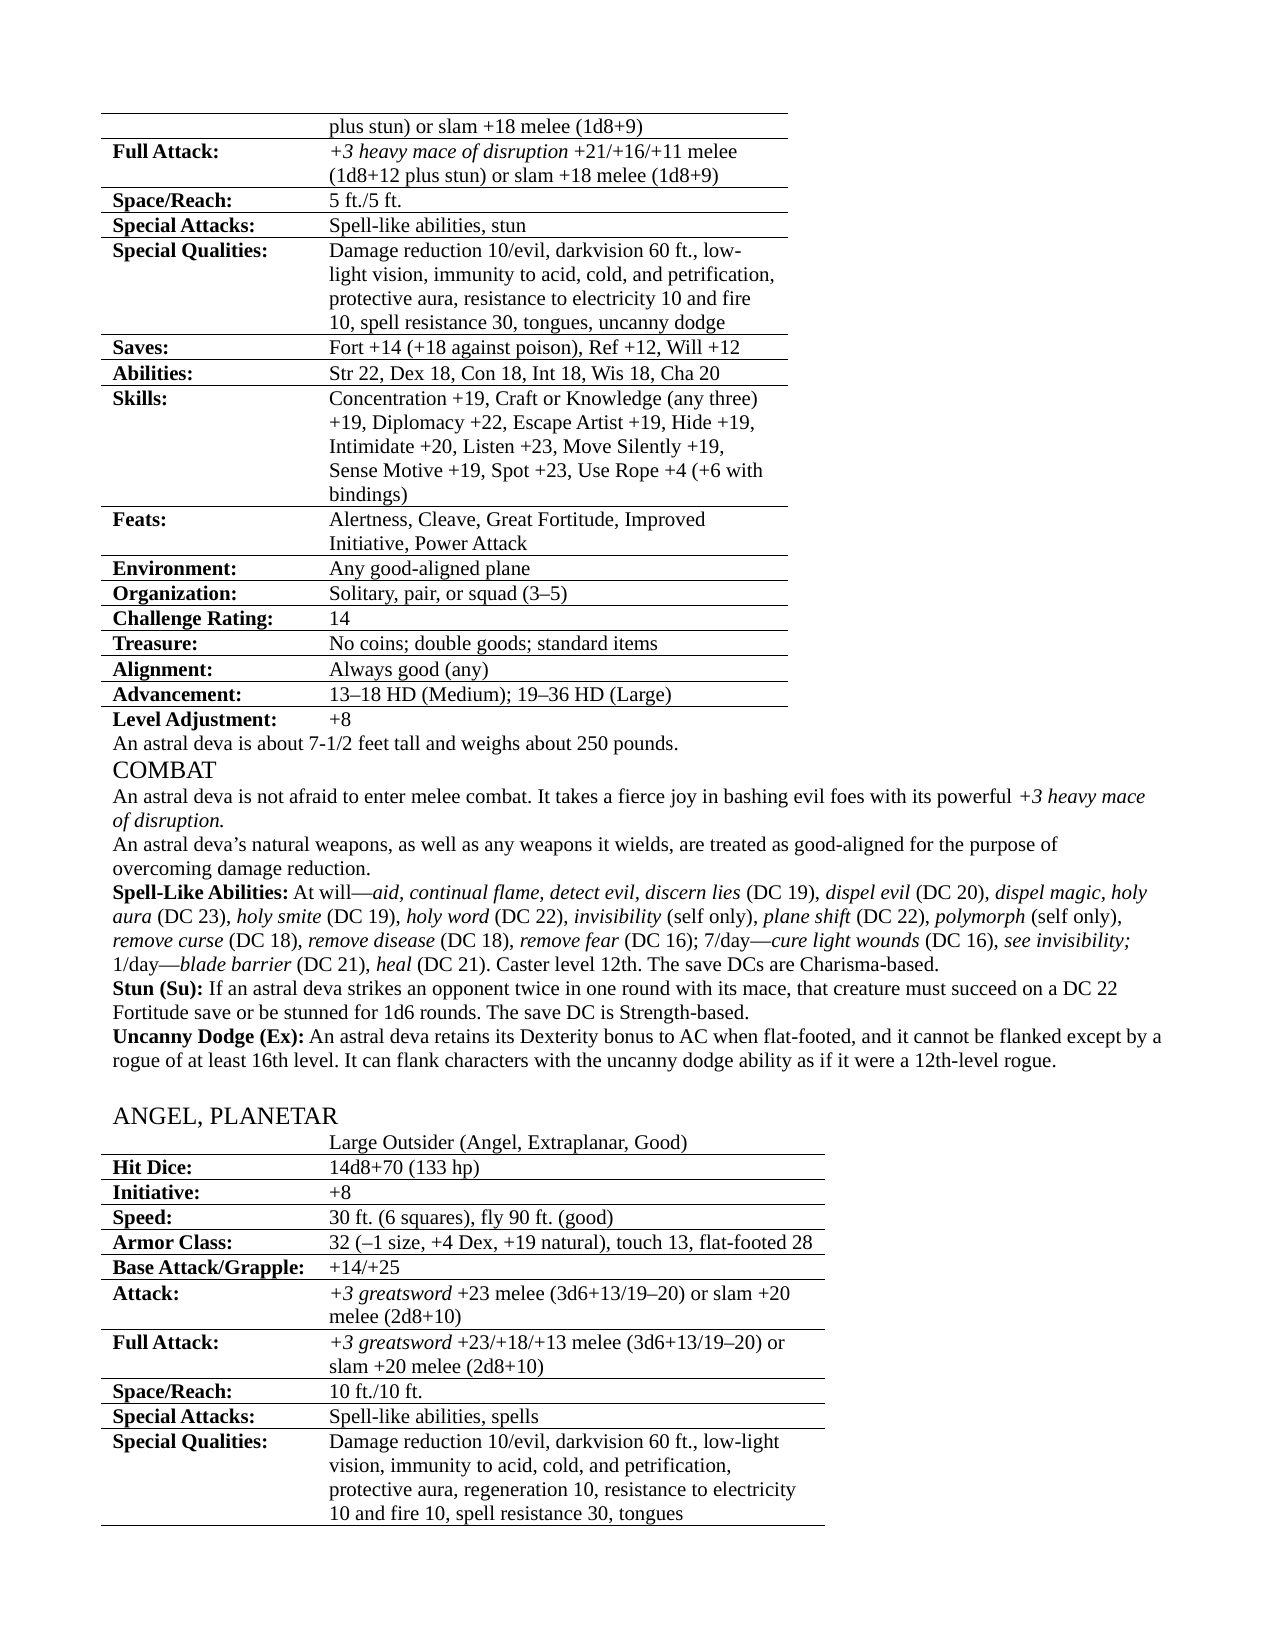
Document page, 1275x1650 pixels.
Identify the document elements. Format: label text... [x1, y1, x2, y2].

text ANGEL, PLANETAR [112, 1101, 1162, 1130]
table_cell Saves: [101, 335, 318, 359]
table_cell Concentration +19, Craft or Knowledge (any three) +19, Diplomacy +22, Escape Artist +19, Hide +19, Intimidate +20, Listen +23, Move Silently +19, Sense Motive +19, Spot +23, Use Rope +4 (+6 with bindings) [318, 386, 787, 506]
table_cell Alignment: [101, 656, 318, 681]
table_cell 30 ft. (6 squares), fly 90 ft. (good) [318, 1205, 825, 1229]
text Spell-Like Abilities: At will—aid, continual flame, detect evil, discern lies (DC 19), dispel evil (DC 20), dispel magic, holy aura (DC 23), holy smite (DC 19), holy word (DC 22), invisibility (self only), plane shift (DC 22), polymorph (self only), remove curse (DC 18), remove disease (DC 18), remove fear (DC 16); 7/day—cure light wounds (DC 16), see invisibility; 1/day—blade barrier (DC 21), heal (DC 21). Caster level 12th. The save DCs are Charisma-based. [112, 880, 1162, 976]
table_cell Full Attack: [101, 139, 318, 187]
table_cell Attack: [101, 1280, 318, 1328]
table_cell +3 greatsword +23/+18/+13 melee (3d6+13/19–20) or slam +20 melee (2d8+10) [318, 1330, 825, 1378]
table_header Large Outsider (Angel, Extraplanar, Good) [318, 1130, 825, 1154]
table_cell Fort +14 (+18 against poison), Ref +12, Will +12 [318, 335, 787, 359]
table_cell Speed: [101, 1205, 318, 1229]
table_cell 32 (–1 size, +4 Dex, +19 natural), touch 13, flat-footed 28 [318, 1230, 825, 1254]
table_cell +14/+25 [318, 1255, 825, 1279]
table_cell Special Attacks: [101, 1404, 318, 1428]
table_cell 13–18 HD (Medium); 19–36 HD (Large) [318, 682, 787, 706]
table_cell Base Attack/Grapple: [101, 1255, 318, 1279]
table_cell 14 [318, 606, 787, 630]
table_cell Special Qualities: [101, 238, 318, 334]
table_cell Organization: [101, 581, 318, 605]
table_cell Space/Reach: [101, 188, 318, 212]
table_cell Special Qualities: [101, 1429, 318, 1525]
table_header [101, 1130, 318, 1154]
table_cell Special Attacks: [101, 213, 318, 237]
table_cell +3 heavy mace of disruption +21/+16/+11 melee (1d8+12 plus stun) or slam +18 melee (1d8+9) [318, 139, 787, 187]
table_cell [101, 114, 318, 138]
table_cell Hit Dice: [101, 1155, 318, 1179]
table_cell Level Adjustment: [101, 707, 318, 731]
text Uncanny Dodge (Ex): An astral deva retains its Dexterity bonus to AC when flat-footed, and it cannot be flanked except by a rogue of at least 16th level. It can flank characters with the uncanny dodge ability as if it were a 12th-level rogue. [112, 1024, 1162, 1072]
subtitle COMBAT [112, 755, 1162, 783]
table_cell 5 ft./5 ft. [318, 188, 787, 212]
table_cell Initiative: [101, 1180, 318, 1204]
table_cell plus stun) or slam +18 melee (1d8+9) [318, 114, 787, 138]
text Stun (Su): If an astral deva strikes an opponent twice in one round with its mace, that creature must succeed on a DC 22 Fortitude save or be stunned for 1d6 rounds. The save DC is Strength-based. [112, 976, 1162, 1024]
table_cell Abilities: [101, 360, 318, 384]
table_cell Armor Class: [101, 1230, 318, 1254]
text An astral deva is about 7-1/2 feet tall and weighs about 250 pounds. [112, 731, 1162, 755]
table_cell Treasure: [101, 631, 318, 655]
table_cell Spell-like abilities, stun [318, 213, 787, 237]
table_cell 14d8+70 (133 hp) [318, 1155, 825, 1179]
table_cell Skills: [101, 386, 318, 506]
table_cell Environment: [101, 556, 318, 580]
table_cell Full Attack: [101, 1330, 318, 1378]
text An astral deva’s natural weapons, as well as any weapons it wields, are treated as good-aligned for the purpose of overcoming damage reduction. [112, 832, 1162, 880]
table_cell Str 22, Dex 18, Con 18, Int 18, Wis 18, Cha 20 [318, 360, 787, 384]
table_cell +8 [318, 707, 787, 731]
table_cell No coins; double goods; standard items [318, 631, 787, 655]
table_cell +3 greatsword +23 melee (3d6+13/19–20) or slam +20 melee (2d8+10) [318, 1280, 825, 1328]
table_cell Solitary, pair, or squad (3–5) [318, 581, 787, 605]
table_cell Feats: [101, 507, 318, 555]
table_cell Space/Reach: [101, 1379, 318, 1403]
table_cell Challenge Rating: [101, 606, 318, 630]
table_cell Damage reduction 10/evil, darkvision 60 ft., low-light vision, immunity to acid, cold, and petrification, protective aura, resistance to electricity 10 and fire 10, spell resistance 30, tongues, uncanny dodge [318, 238, 787, 334]
table_cell +8 [318, 1180, 825, 1204]
text An astral deva is not afraid to enter melee combat. It takes a fierce joy in bashing evil foes with its powerful +3 heavy mace of disruption. [112, 783, 1162, 832]
table_cell Spell-like abilities, spells [318, 1404, 825, 1428]
table_cell Any good-aligned plane [318, 556, 787, 580]
table_cell Always good (any) [318, 656, 787, 681]
table_cell Damage reduction 10/evil, darkvision 60 ft., low-light vision, immunity to acid, cold, and petrification, protective aura, regeneration 10, resistance to electricity 10 and fire 10, spell resistance 30, tongues [318, 1429, 825, 1525]
table_cell 10 ft./10 ft. [318, 1379, 825, 1403]
table_cell Alertness, Cleave, Great Fortitude, Improved Initiative, Power Attack [318, 507, 787, 555]
table_cell Advancement: [101, 682, 318, 706]
